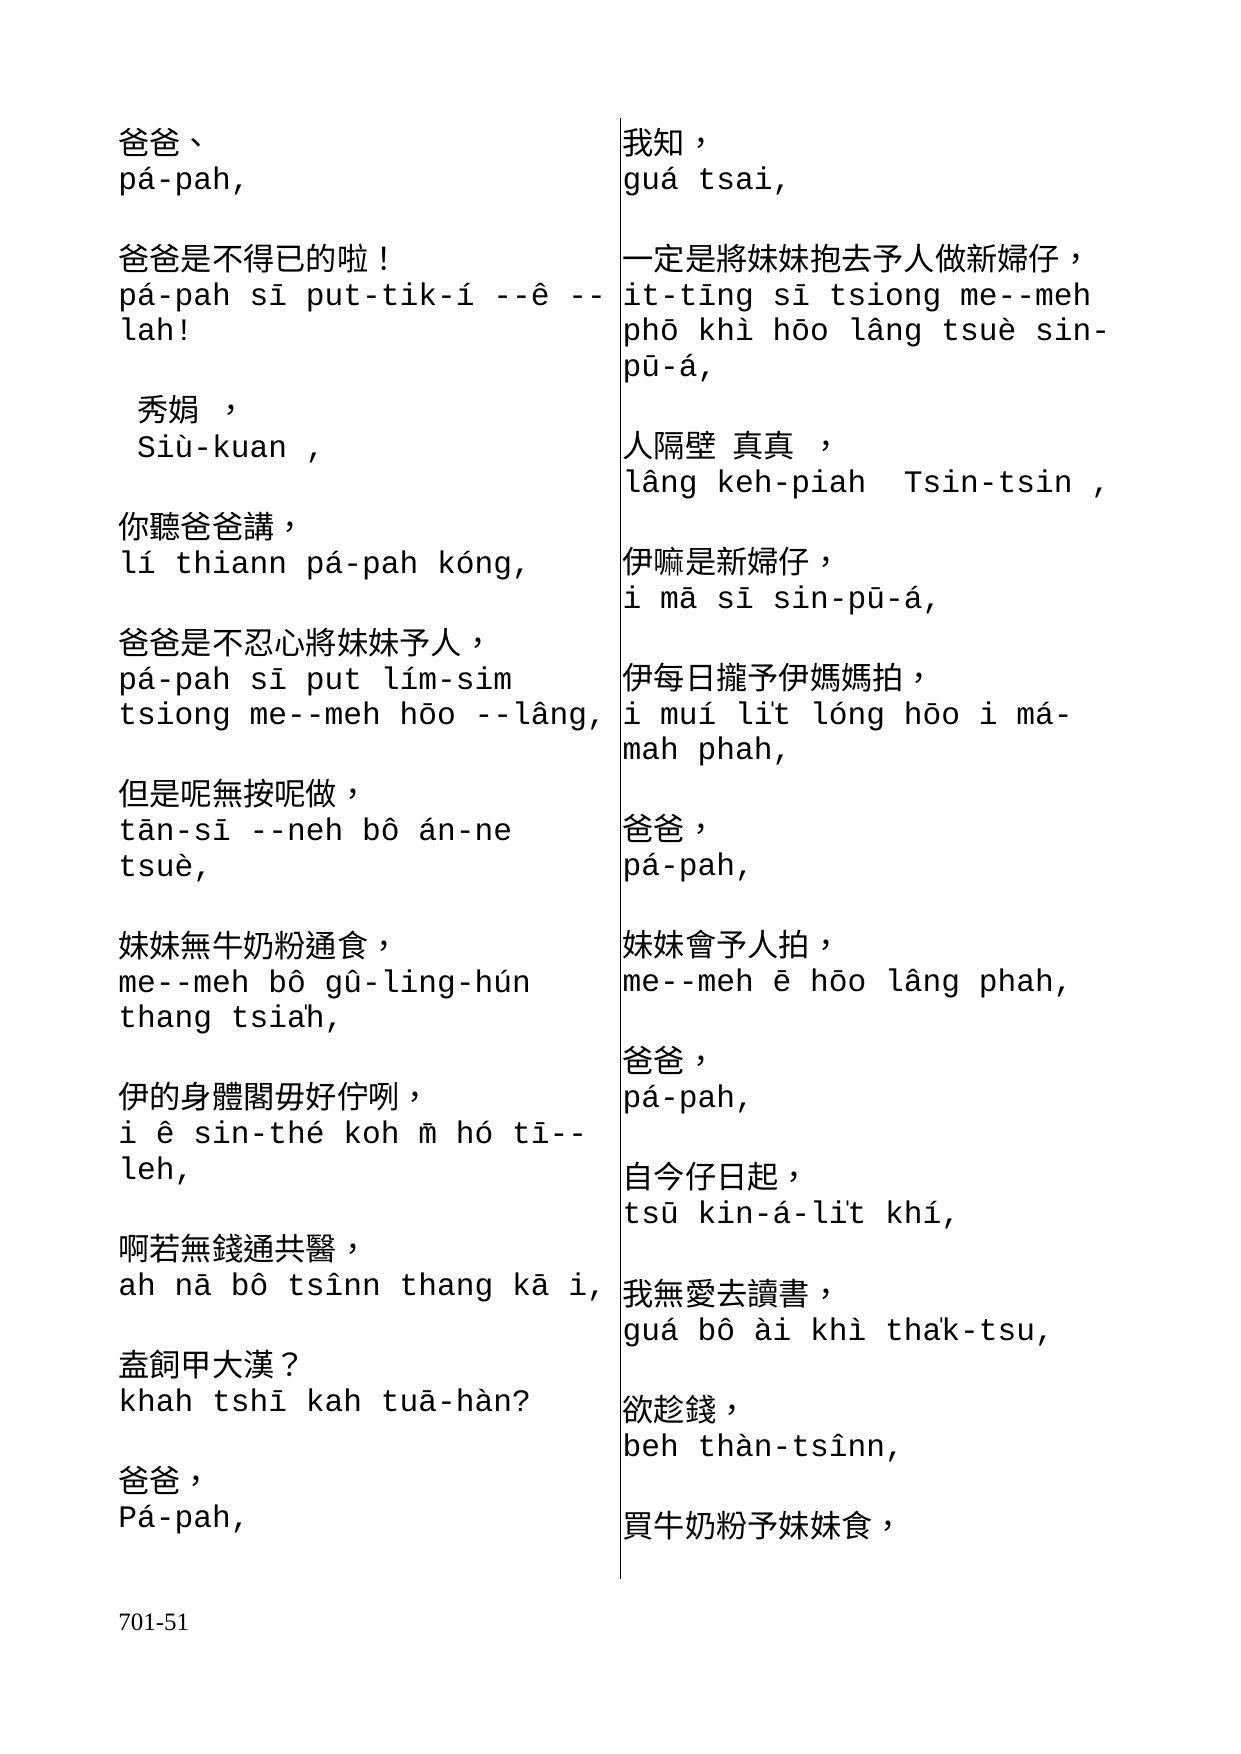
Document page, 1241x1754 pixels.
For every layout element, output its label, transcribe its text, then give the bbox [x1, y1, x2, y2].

text pá-pah sī put-tik-í --ê --lah! [118, 279, 618, 350]
text 爸爸， [118, 1456, 618, 1501]
text i mā sī sin-pū-á, [622, 582, 1122, 618]
text 伊嘛是新婦仔， [622, 537, 1122, 582]
text ah nā bô tsînn thang kā i, [118, 1269, 618, 1304]
text 爸爸是不忍心將妹妹予人， [118, 618, 618, 663]
text 但是呢無按呢做， [118, 769, 618, 815]
text tān-sī --neh bô án-ne tsuè, [118, 815, 618, 886]
text guá tsai, [622, 163, 1122, 199]
text 自今仔日起， [622, 1153, 1122, 1198]
text 爸爸， [622, 1037, 1122, 1082]
text tsū kin-á-li̍t khí, [622, 1198, 1122, 1233]
text lâng keh-piah Tsin-tsin , [622, 466, 1122, 502]
text 秀娟 ， [118, 386, 618, 431]
text 人隔壁 真真 ， [622, 421, 1122, 466]
text beh thàn-tsînn, [622, 1430, 1122, 1465]
text pá-pah, [118, 163, 618, 199]
text 爸爸是不得已的啦！ [118, 234, 618, 279]
text 你聽爸爸講， [118, 502, 618, 547]
text pá-pah, [622, 1082, 1122, 1117]
text 伊每日攏予伊媽媽拍， [622, 653, 1122, 698]
text Siù-kuan , [118, 431, 618, 467]
text 我知， [622, 118, 1122, 163]
text 妹妹會予人拍， [622, 921, 1122, 966]
text i ê sin-thé koh m̄ hó tī--leh, [118, 1118, 618, 1188]
text pá-pah sī put lím-sim tsiong me--meh hōo --lâng, [118, 663, 618, 734]
text Pá-pah, [118, 1501, 618, 1537]
text 妹妹無牛奶粉通食， [118, 921, 618, 966]
text lí thiann pá-pah kóng, [118, 547, 618, 583]
text 買牛奶粉予妹妹食， [622, 1501, 1122, 1546]
text khah tshī kah tuā-hàn? [118, 1385, 618, 1421]
text 爸爸、 [118, 118, 618, 163]
text 我無愛去讀書， [622, 1269, 1122, 1314]
text i muí li̍t lóng hōo i má-mah phah, [622, 698, 1122, 769]
text it-tīng sī tsiong me--meh phō khì hōo lâng tsuè sin-pū-á, [622, 279, 1122, 386]
text 爸爸， [622, 804, 1122, 850]
text guá bô ài khì tha̍k-tsu, [622, 1314, 1122, 1349]
text me--meh ē hōo lâng phah, [622, 966, 1122, 1001]
text 一定是將妹妹抱去予人做新婦仔， [622, 234, 1122, 279]
text 伊的身體閣毋好佇咧， [118, 1072, 618, 1118]
text pá-pah, [622, 850, 1122, 885]
text me--meh bô gû-ling-hún thang tsia̍h, [118, 966, 618, 1037]
text 盍飼甲大漢？ [118, 1340, 618, 1385]
text 啊若無錢通共醫， [118, 1224, 618, 1269]
text 欲趁錢， [622, 1385, 1122, 1430]
